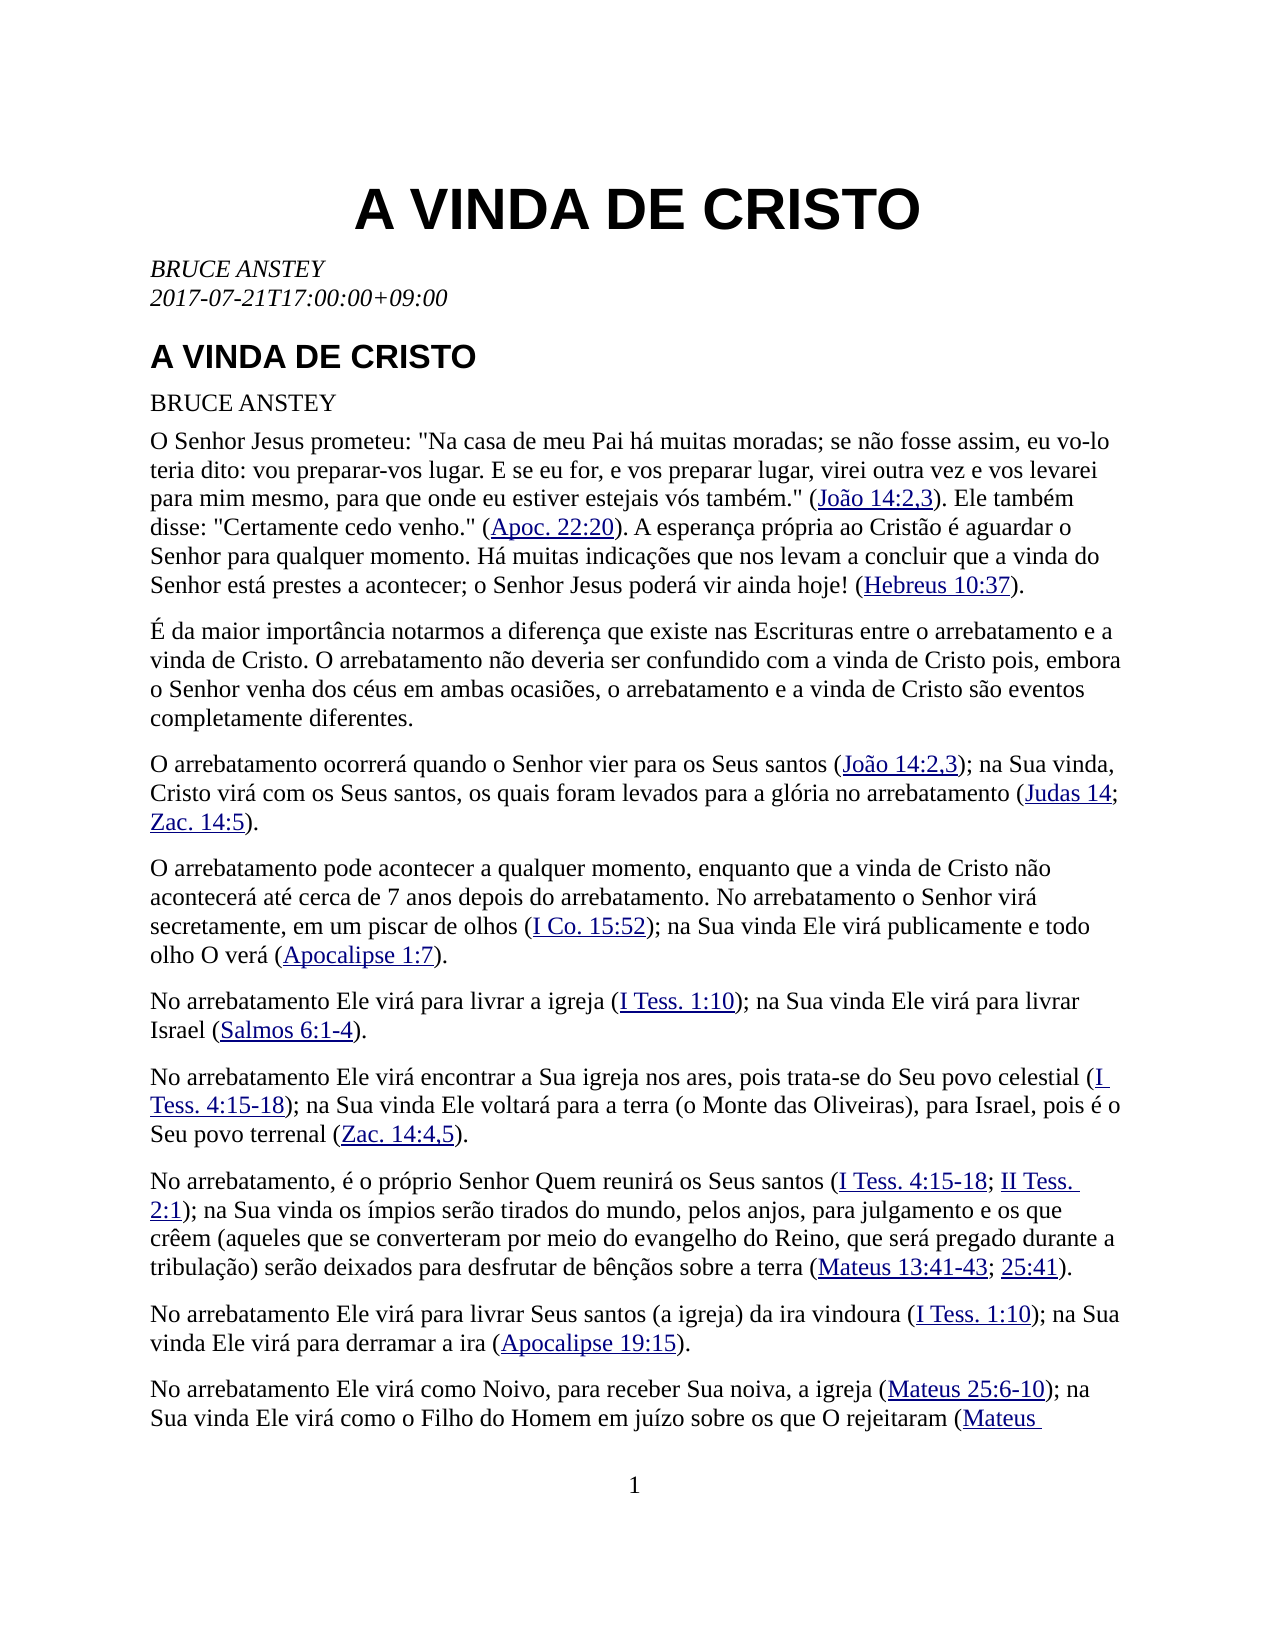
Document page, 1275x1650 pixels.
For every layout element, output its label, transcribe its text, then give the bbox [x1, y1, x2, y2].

text No arrebatamento Ele virá encontrar a Sua igreja nos ares, pois trata-se do Seu povo celestial (I Tess. 4:15-18); na Sua vinda Ele voltará para a terra (o Monte das Oliveiras), para Israel, pois é o Seu povo terrenal (Zac. 14:4,5). [150, 1062, 1125, 1148]
text O arrebatamento ocorrerá quando o Senhor vier para os Seus santos (João 14:2,3); na Sua vinda, Cristo virá com os Seus santos, os quais foram levados para a glória no arrebatamento (Judas 14; Zac. 14:5). [150, 749, 1125, 836]
text No arrebatamento Ele virá como Noivo, para receber Sua noiva, a igreja (Mateus 25:6-10); na Sua vinda Ele virá como o Filho do Homem em juízo sobre os que O rejeitaram (Mateus [150, 1374, 1125, 1432]
text No arrebatamento Ele virá para livrar Seus santos (a igreja) da ira vindoura (I Tess. 1:10); na Sua vinda Ele virá para derramar a ira (Apocalipse 19:15). [150, 1299, 1125, 1356]
text 2017-07-21T17:00:00+09:00 [150, 283, 1125, 312]
subtitle A VINDA DE CRISTO [150, 337, 1125, 376]
text No arrebatamento, é o próprio Senhor Quem reunirá os Seus santos (I Tess. 4:15-18; II Tess. 2:1); na Sua vinda os ímpios serão tirados do mundo, pelos anjos, para julgamento e os que crêem (aqueles que se converteram por meio do evangelho do Reino, que será pregado durante a tribulação) serão deixados para desfrutar de bênçãos sobre a terra (Mateus 13:41-43; 25:41). [150, 1166, 1125, 1281]
text No arrebatamento Ele virá para livrar a igreja (I Tess. 1:10); na Sua vinda Ele virá para livrar Israel (Salmos 6:1-4). [150, 986, 1125, 1044]
text É da maior importância notarmos a diferença que existe nas Escrituras entre o arrebatamento e a vinda de Cristo. O arrebatamento não deveria ser confundido com a vinda de Cristo pois, embora o Senhor venha dos céus em ambas ocasiões, o arrebatamento e a vinda de Cristo são eventos completamente diferentes. [150, 616, 1125, 731]
text BRUCE ANSTEY [150, 254, 1125, 283]
text O arrebatamento pode acontecer a qualquer momento, enquanto que a vinda de Cristo não acontecerá até cerca de 7 anos depois do arrebatamento. No arrebatamento o Senhor virá secretamente, em um piscar de olhos (I Co. 15:52); na Sua vinda Ele virá publicamente e todo olho O verá (Apocalipse 1:7). [150, 853, 1125, 968]
text O Senhor Jesus prometeu: "Na casa de meu Pai há muitas moradas; se não fosse assim, eu vo-lo teria dito: vou preparar-vos lugar. E se eu for, e vos preparar lugar, virei outra vez e vos levarei para mim mesmo, para que onde eu estiver estejais vós também." (João 14:2,3). Ele também disse: "Certamente cedo venho." (Apoc. 22:20). A esperança própria ao Cristão é aguardar o Senhor para qualquer momento. Há muitas indicações que nos levam a concluir que a vinda do Senhor está prestes a acontecer; o Senhor Jesus poderá vir ainda hoje! (Hebreus 10:37). [150, 426, 1125, 598]
title A VINDA DE CRISTO [150, 175, 1125, 242]
text BRUCE ANSTEY [150, 388, 1125, 417]
